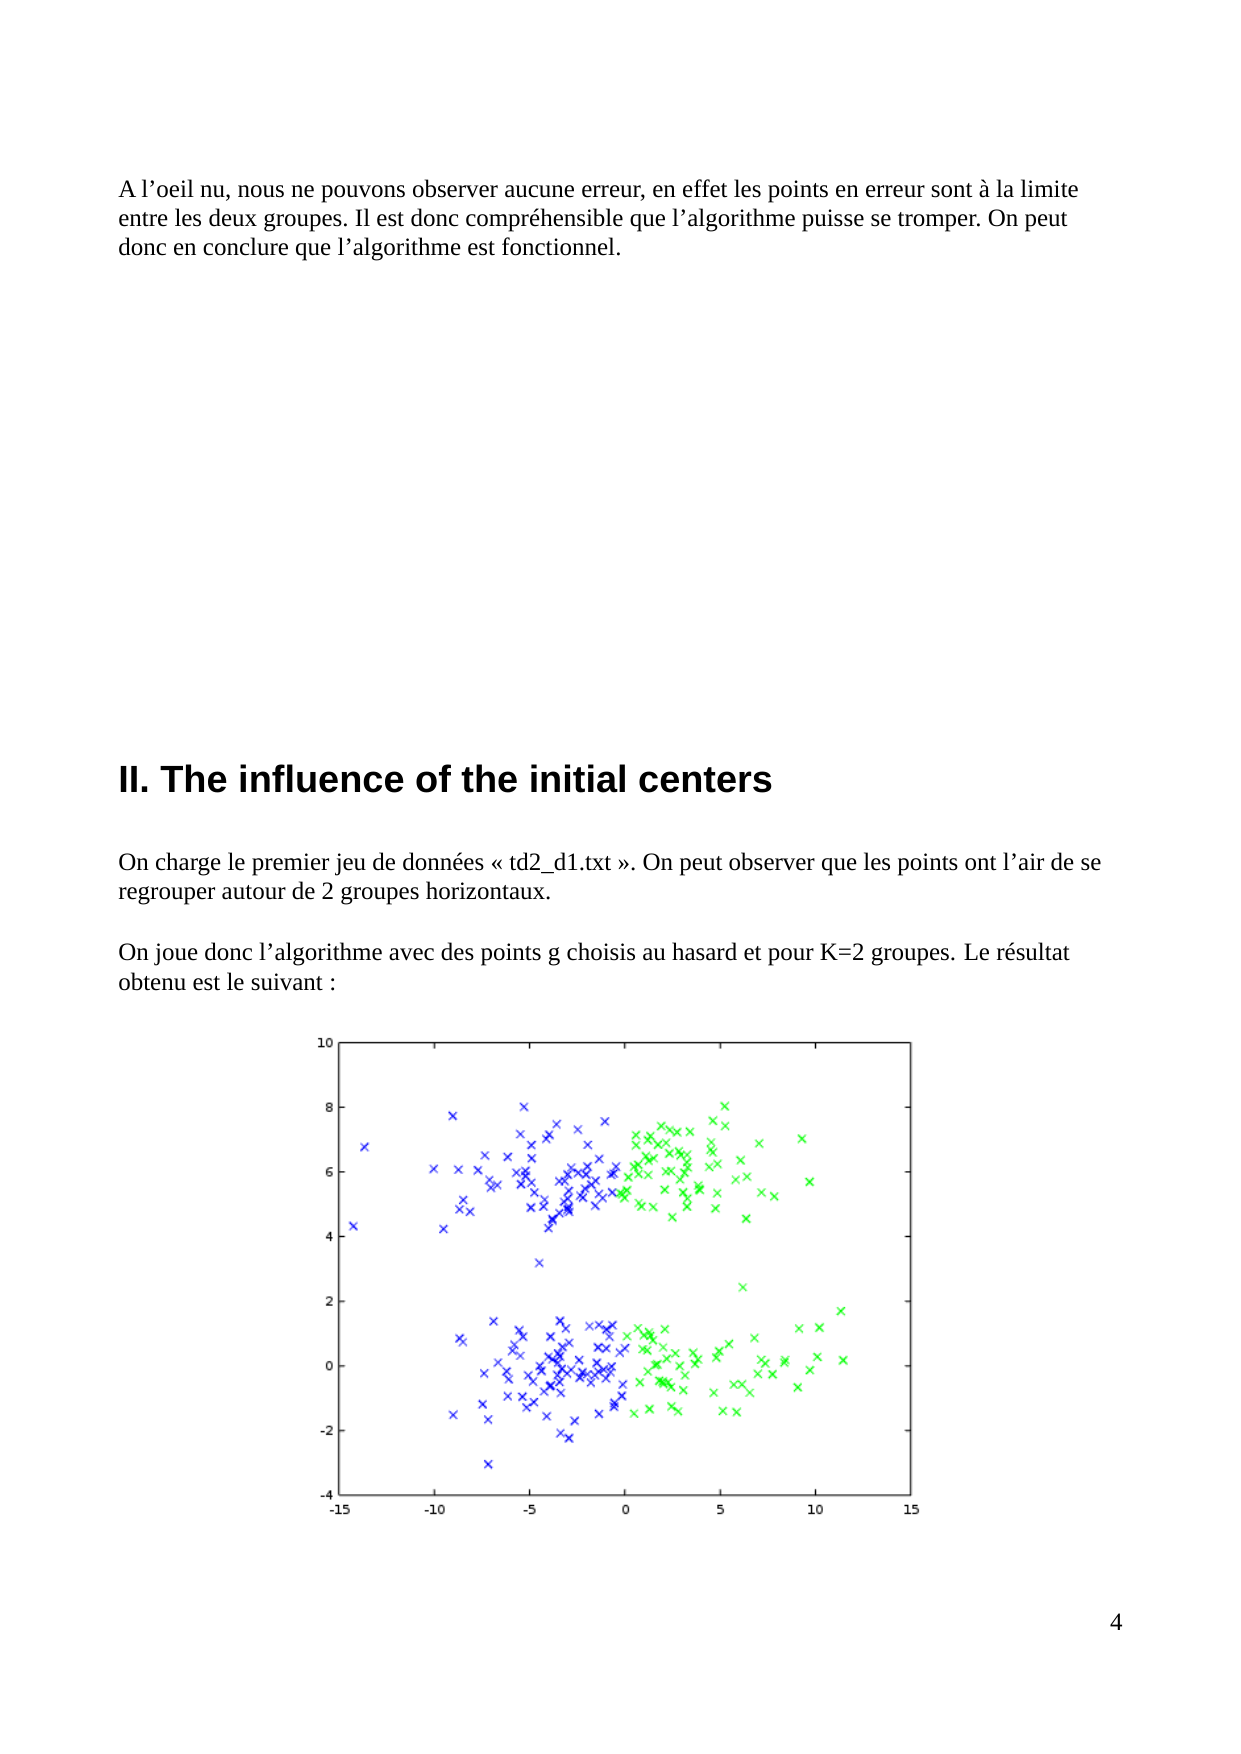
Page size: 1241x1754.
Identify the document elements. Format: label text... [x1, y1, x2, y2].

text A l’oeil nu, nous ne pouvons observer aucune erreur, en effet les points en erreur sont à la limite entre les deux groupes. Il est donc compréhensible que l’algorithme puisse se tromper. On peut donc en conclure que l’algorithme est fonctionnel. [118, 174, 1122, 261]
subtitle II. The influence of the initial centers [118, 757, 1122, 801]
text On joue donc l’algorithme avec des points g choisis au hasard et pour K=2 groupes. Le résultat obtenu est le suivant : [118, 933, 1122, 996]
picture [285, 1026, 956, 1534]
text On charge le premier jeu de données « td2_d1.txt ». On peut observer que les points ont l’air de se regrouper autour de 2 groupes horizontaux. [118, 847, 1122, 904]
